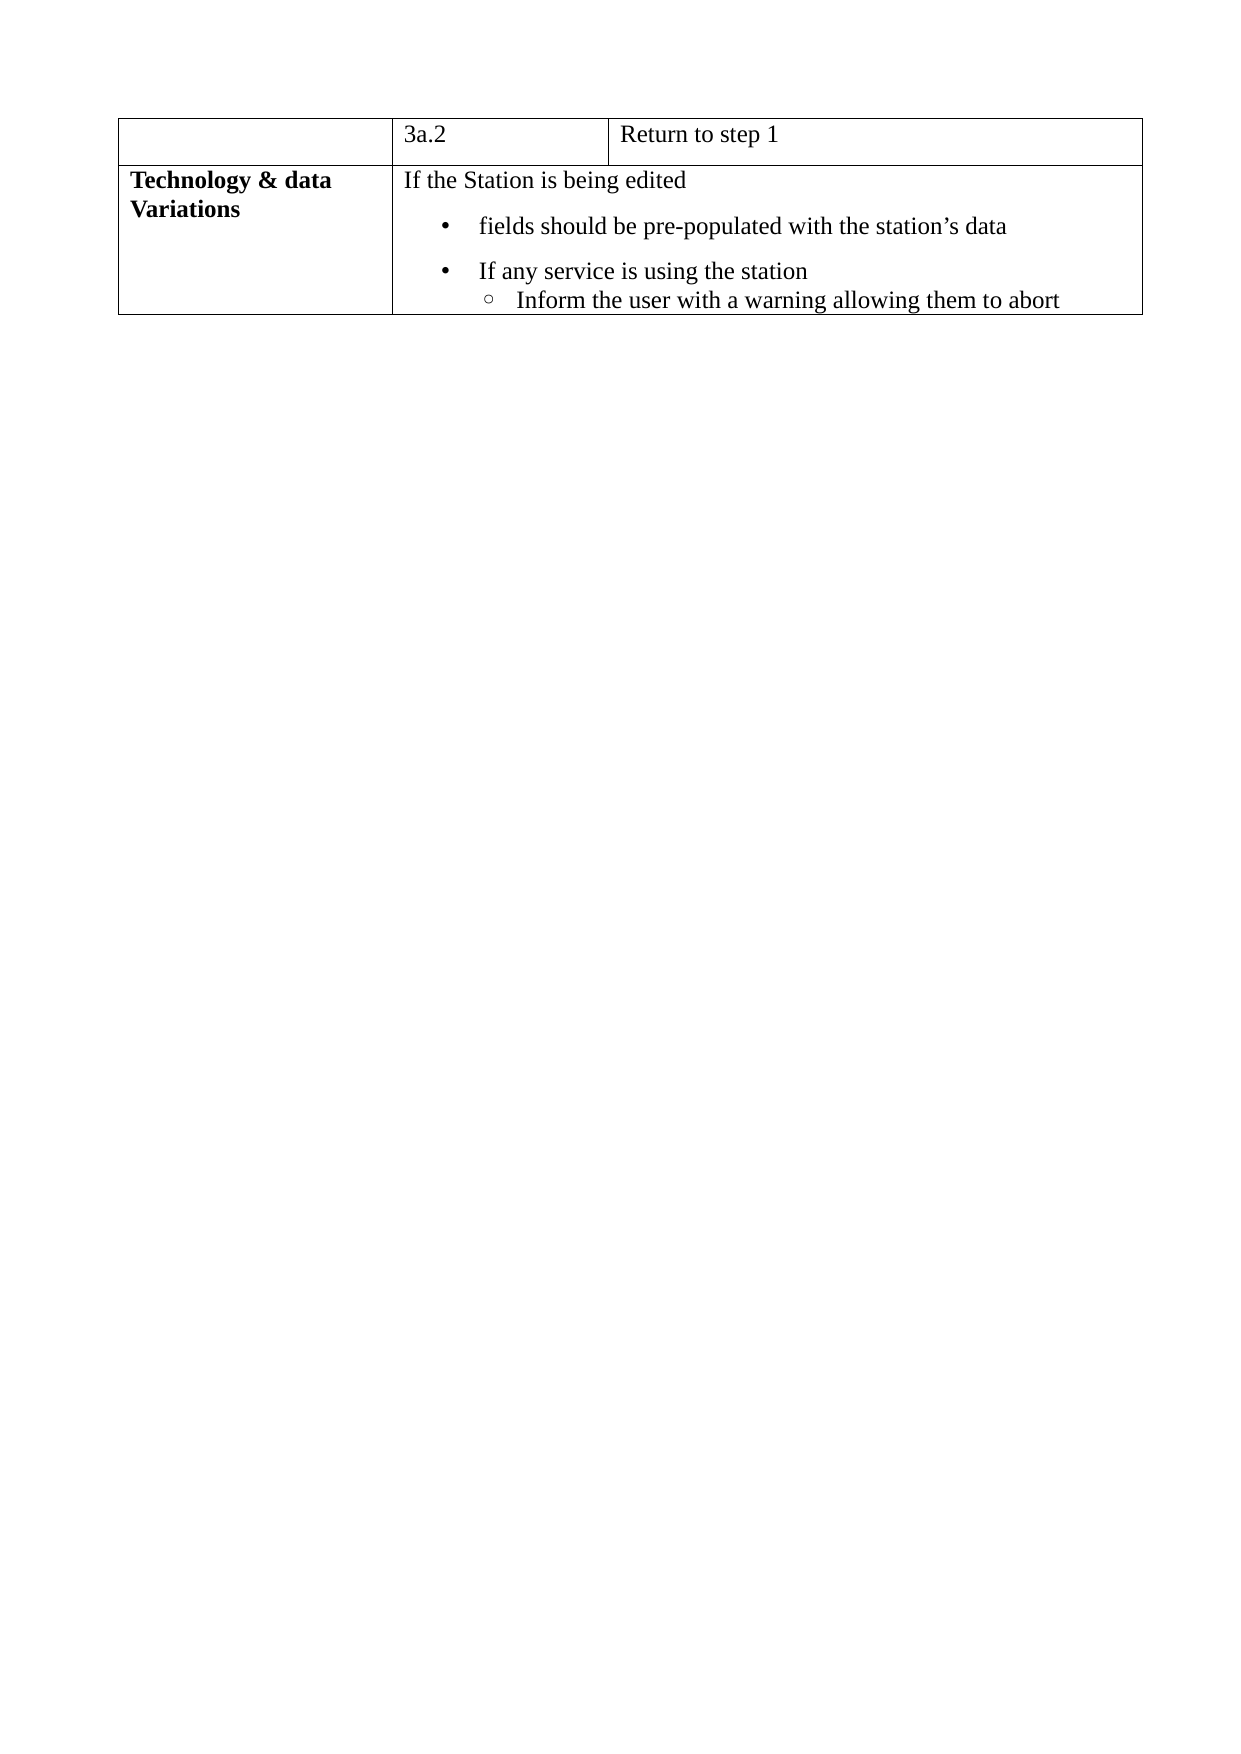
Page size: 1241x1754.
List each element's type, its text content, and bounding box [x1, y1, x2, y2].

table_cell Return to step 1 [609, 119, 1142, 164]
table_cell If the Station is being edited fields should be pre-populated with the station’s data If any service is using the station Inform the user with a warning allowing them to abort [393, 166, 1142, 314]
table_cell Technology & data Variations [119, 166, 392, 314]
table_cell 3a.2 [393, 119, 608, 164]
